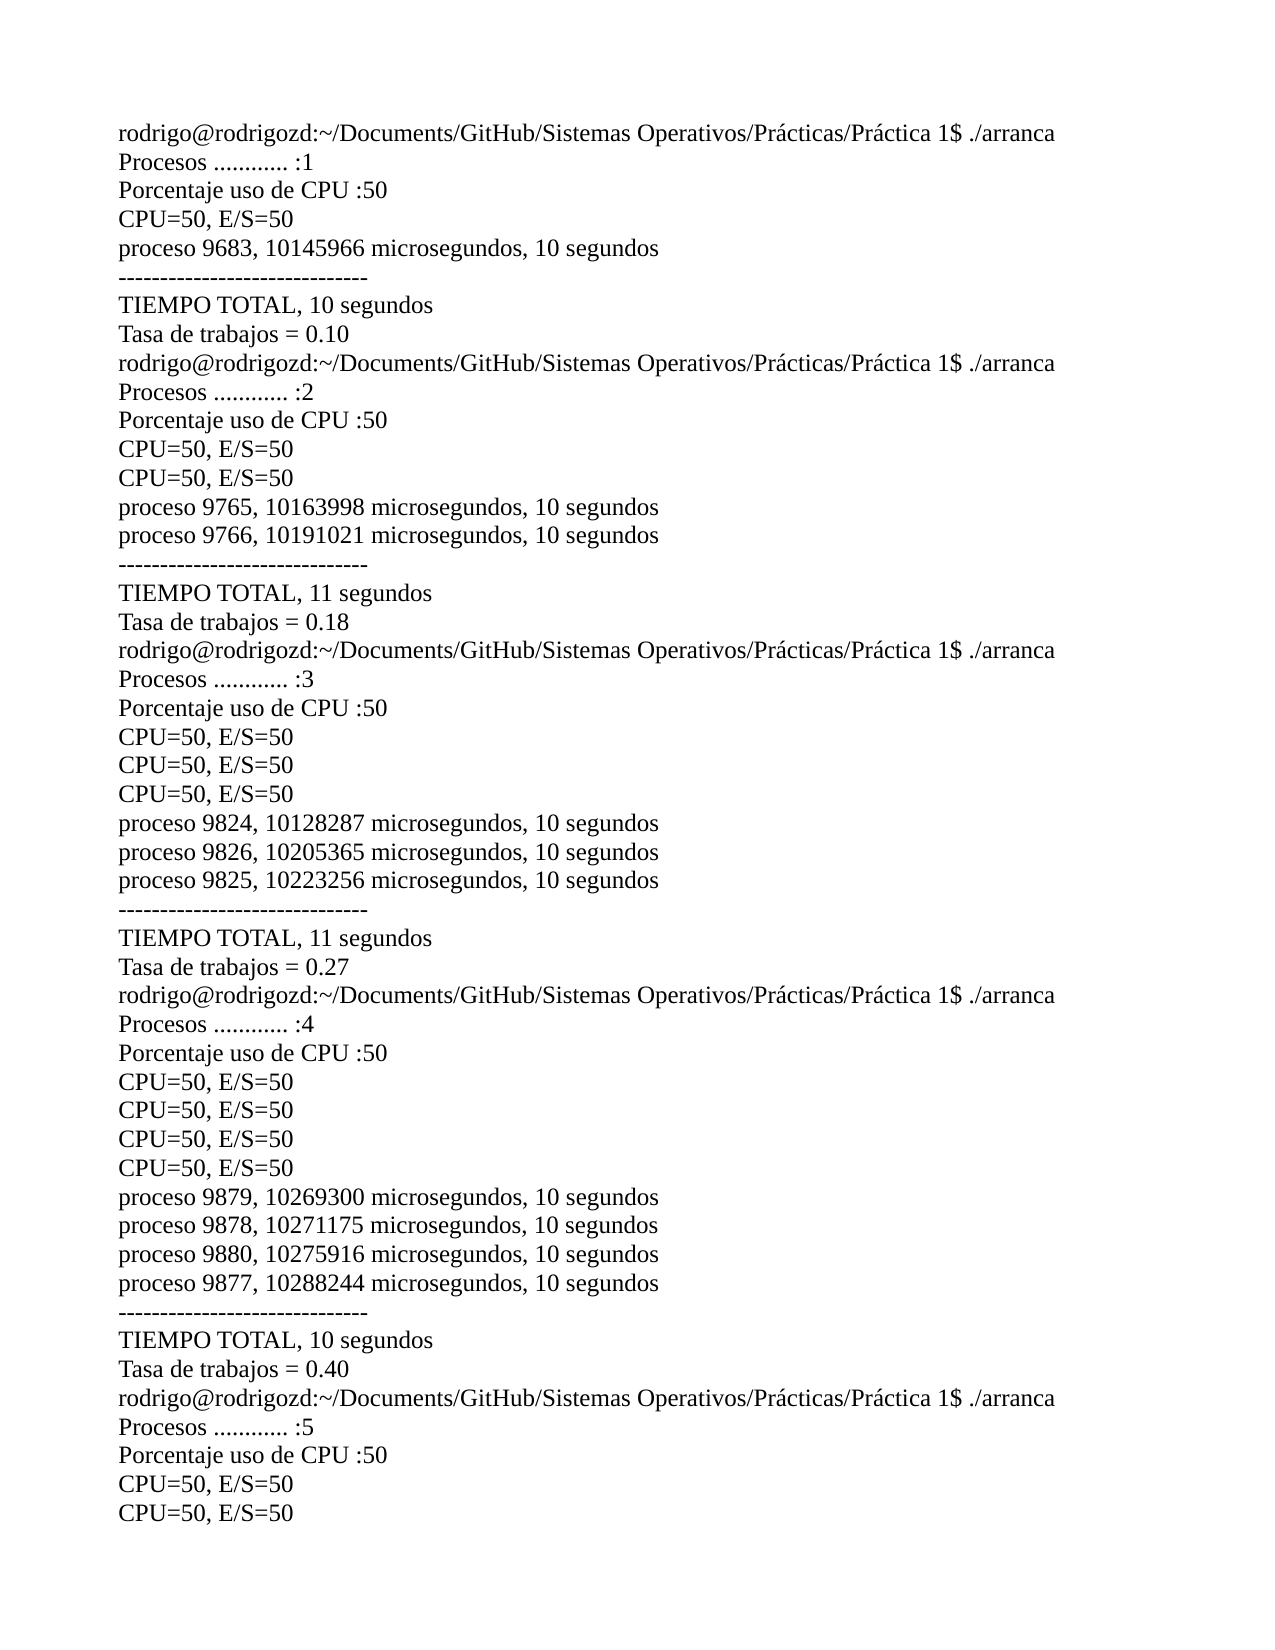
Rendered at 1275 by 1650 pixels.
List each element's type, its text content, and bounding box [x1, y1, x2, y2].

text rodrigo@rodrigozd:~/Documents/GitHub/Sistemas Operativos/Prácticas/Práctica 1$ ./arranca [118, 118, 1157, 147]
text CPU=50, E/S=50 [118, 1124, 1157, 1153]
text Tasa de trabajos = 0.27 [118, 952, 1157, 981]
text Procesos ............ :4 [118, 1009, 1157, 1038]
text TIEMPO TOTAL, 10 segundos [118, 1326, 1157, 1354]
text TIEMPO TOTAL, 10 segundos [118, 291, 1157, 319]
text CPU=50, E/S=50 [118, 1469, 1157, 1498]
text Porcentaje uso de CPU :50 [118, 406, 1157, 434]
text Procesos ............ :5 [118, 1412, 1157, 1441]
text CPU=50, E/S=50 [118, 463, 1157, 492]
text ------------------------------ [118, 1297, 1157, 1326]
text rodrigo@rodrigozd:~/Documents/GitHub/Sistemas Operativos/Prácticas/Práctica 1$ ./arranca [118, 348, 1157, 377]
text Tasa de trabajos = 0.18 [118, 607, 1157, 636]
text CPU=50, E/S=50 [118, 204, 1157, 233]
text rodrigo@rodrigozd:~/Documents/GitHub/Sistemas Operativos/Prácticas/Práctica 1$ ./arranca [118, 1383, 1157, 1412]
text TIEMPO TOTAL, 11 segundos [118, 923, 1157, 952]
text CPU=50, E/S=50 [118, 722, 1157, 751]
text proceso 9765, 10163998 microsegundos, 10 segundos [118, 492, 1157, 521]
text proceso 9825, 10223256 microsegundos, 10 segundos [118, 866, 1157, 894]
text Procesos ............ :3 [118, 664, 1157, 693]
text Porcentaje uso de CPU :50 [118, 693, 1157, 722]
text CPU=50, E/S=50 [118, 751, 1157, 779]
text Procesos ............ :2 [118, 377, 1157, 406]
text proceso 9826, 10205365 microsegundos, 10 segundos [118, 837, 1157, 866]
text CPU=50, E/S=50 [118, 1096, 1157, 1124]
text proceso 9877, 10288244 microsegundos, 10 segundos [118, 1268, 1157, 1297]
text rodrigo@rodrigozd:~/Documents/GitHub/Sistemas Operativos/Prácticas/Práctica 1$ ./arranca [118, 981, 1157, 1009]
text CPU=50, E/S=50 [118, 1153, 1157, 1182]
text Porcentaje uso de CPU :50 [118, 1038, 1157, 1067]
text ------------------------------ [118, 262, 1157, 291]
text Tasa de trabajos = 0.40 [118, 1354, 1157, 1383]
text proceso 9879, 10269300 microsegundos, 10 segundos [118, 1182, 1157, 1211]
text proceso 9683, 10145966 microsegundos, 10 segundos [118, 233, 1157, 262]
text ------------------------------ [118, 549, 1157, 578]
text CPU=50, E/S=50 [118, 1498, 1157, 1527]
text Tasa de trabajos = 0.10 [118, 319, 1157, 348]
text CPU=50, E/S=50 [118, 1067, 1157, 1096]
text Procesos ............ :1 [118, 147, 1157, 176]
text TIEMPO TOTAL, 11 segundos [118, 578, 1157, 607]
text ------------------------------ [118, 894, 1157, 923]
text rodrigo@rodrigozd:~/Documents/GitHub/Sistemas Operativos/Prácticas/Práctica 1$ ./arranca [118, 636, 1157, 664]
text CPU=50, E/S=50 [118, 434, 1157, 463]
text proceso 9766, 10191021 microsegundos, 10 segundos [118, 521, 1157, 549]
text Porcentaje uso de CPU :50 [118, 176, 1157, 204]
text proceso 9824, 10128287 microsegundos, 10 segundos [118, 808, 1157, 837]
text proceso 9878, 10271175 microsegundos, 10 segundos [118, 1211, 1157, 1239]
text Porcentaje uso de CPU :50 [118, 1441, 1157, 1469]
text CPU=50, E/S=50 [118, 779, 1157, 808]
text proceso 9880, 10275916 microsegundos, 10 segundos [118, 1239, 1157, 1268]
